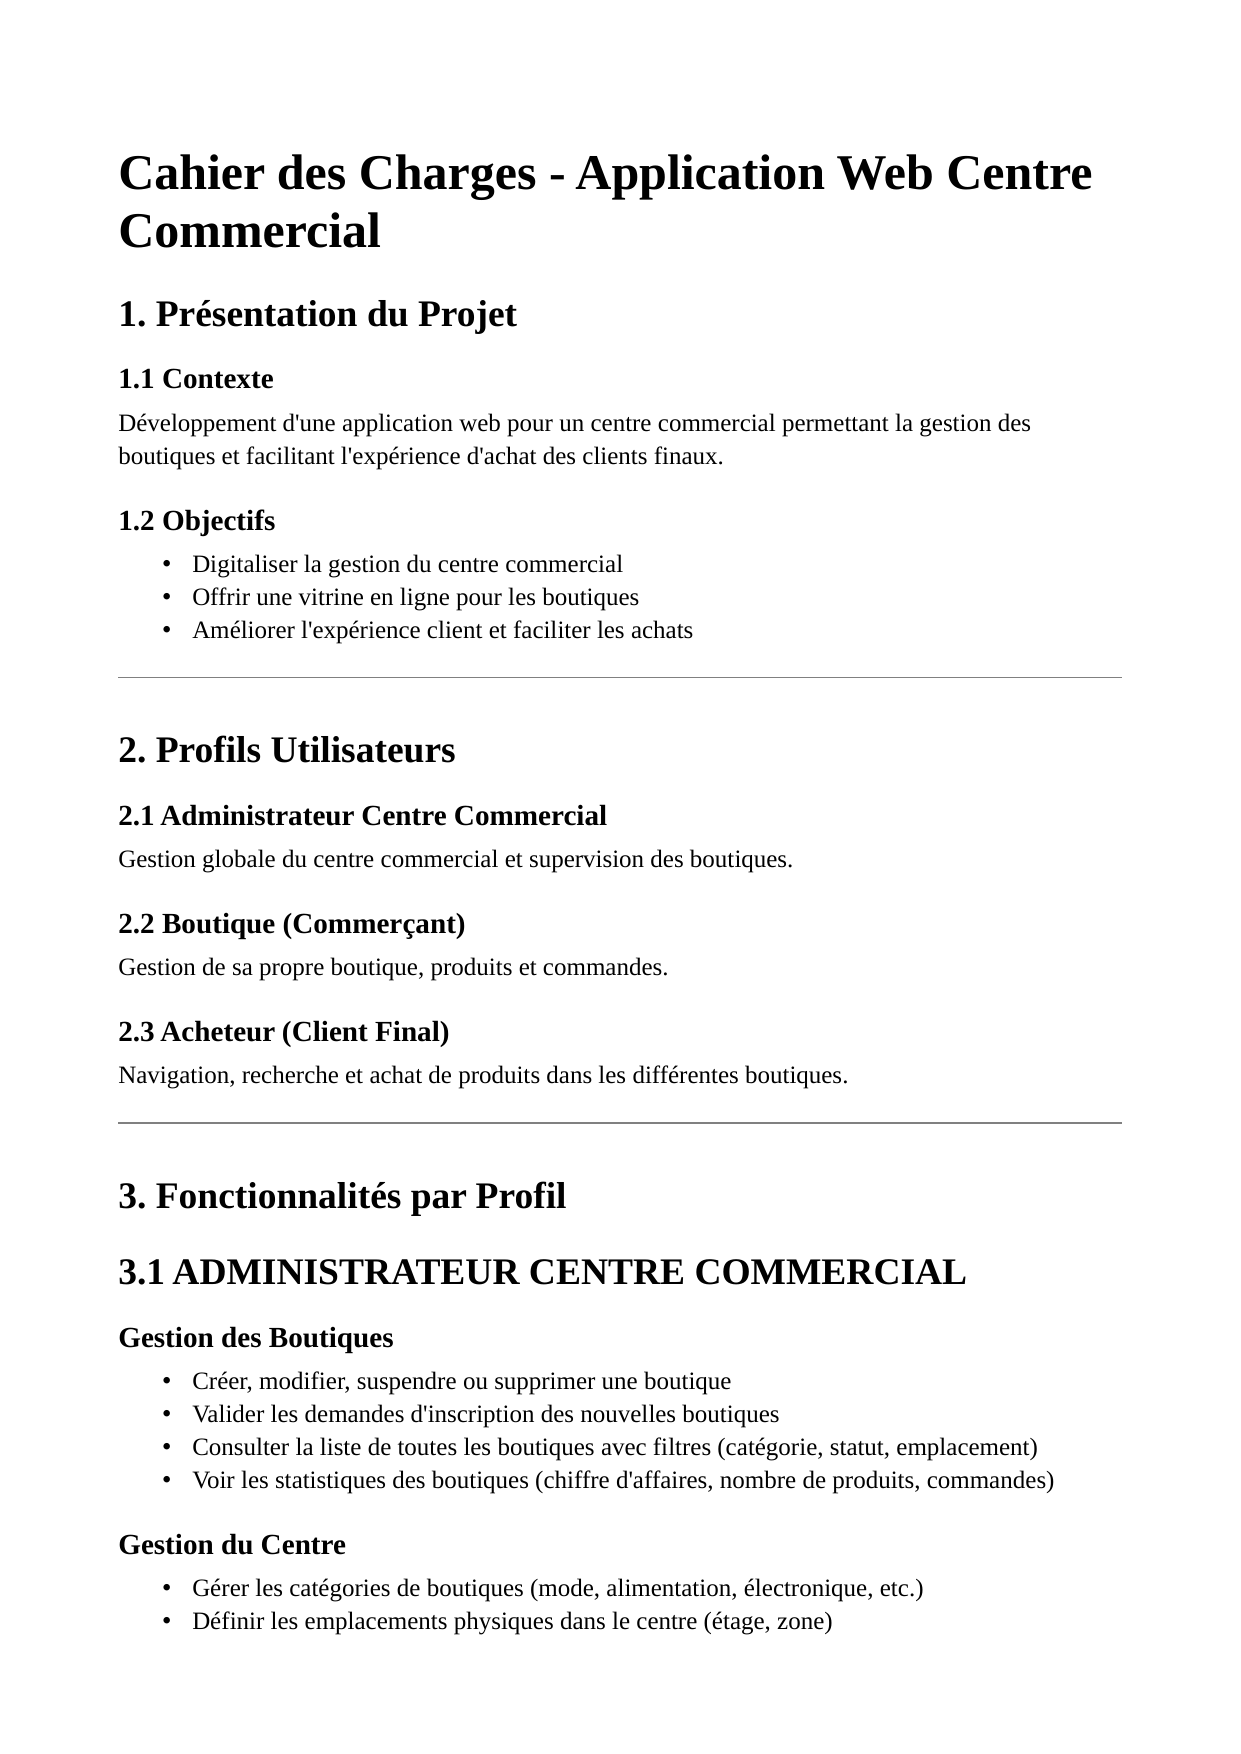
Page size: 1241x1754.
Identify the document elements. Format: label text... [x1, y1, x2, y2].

list Digitaliser la gestion du centre commercial [162, 549, 1122, 578]
list Gérer les catégories de boutiques (mode, alimentation, électronique, etc.) [162, 1573, 1122, 1602]
list Créer, modifier, suspendre ou supprimer une boutique [162, 1366, 1122, 1394]
subtitle 3.1 ADMINISTRATEUR CENTRE COMMERCIAL [118, 1249, 1122, 1293]
list Améliorer l'expérience client et faciliter les achats [162, 615, 1122, 644]
list Voir les statistiques des boutiques (chiffre d'affaires, nombre de produits, commandes) [162, 1465, 1122, 1494]
subtitle Cahier des Charges - Application Web Centre Commercial [118, 143, 1122, 258]
text Gestion globale du centre commercial et supervision des boutiques. [118, 844, 1122, 873]
list Définir les emplacements physiques dans le centre (étage, zone) [162, 1606, 1122, 1635]
subtitle 3. Fonctionnalités par Profil [118, 1173, 1122, 1216]
subtitle Gestion des Boutiques [118, 1320, 1122, 1353]
subtitle 2. Profils Utilisateurs [118, 728, 1122, 771]
subtitle 1. Présentation du Projet [118, 291, 1122, 334]
subtitle 2.2 Boutique (Commerçant) [118, 906, 1122, 940]
list Valider les demandes d'inscription des nouvelles boutiques [162, 1399, 1122, 1428]
subtitle 2.3 Acheteur (Client Final) [118, 1014, 1122, 1048]
subtitle Gestion du Centre [118, 1527, 1122, 1561]
text Navigation, recherche et achat de produits dans les différentes boutiques. [118, 1060, 1122, 1089]
text Développement d'une application web pour un centre commercial permettant la gestion des boutiques et facilitant l'expérience d'achat des clients finaux. [118, 408, 1122, 469]
text Gestion de sa propre boutique, produits et commandes. [118, 952, 1122, 981]
subtitle 1.1 Contexte [118, 362, 1122, 395]
subtitle 2.1 Administrateur Centre Commercial [118, 798, 1122, 831]
list Consulter la liste de toutes les boutiques avec filtres (catégorie, statut, emplacement) [162, 1432, 1122, 1461]
list Offrir une vitrine en ligne pour les boutiques [162, 582, 1122, 611]
subtitle 1.2 Objectifs [118, 503, 1122, 536]
